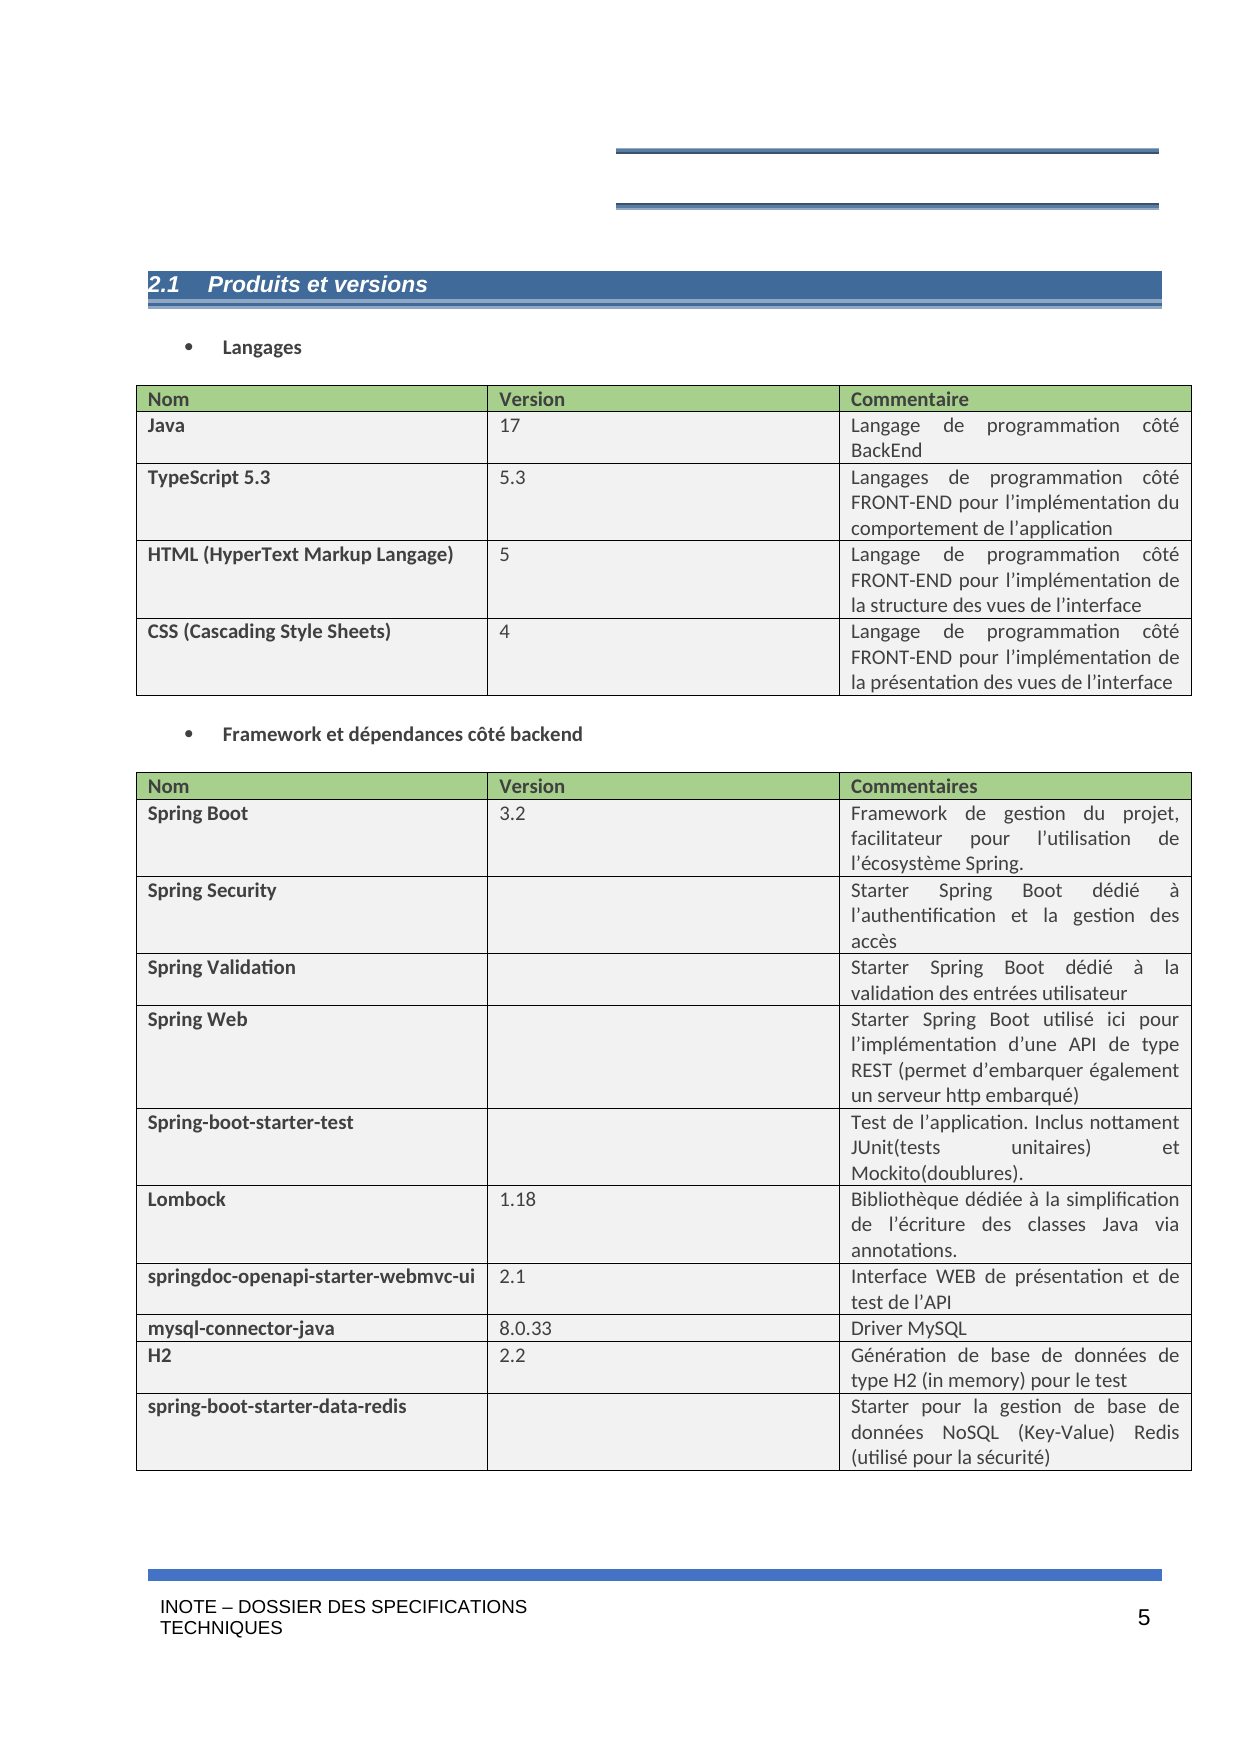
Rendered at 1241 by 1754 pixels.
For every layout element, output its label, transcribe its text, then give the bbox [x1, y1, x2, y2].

table_cell CSS (Cascading Style Sheets) [137, 619, 487, 695]
subtitle Produits et versions [148, 271, 1162, 299]
table_cell [488, 954, 839, 1005]
table_header Commentaires [840, 773, 1191, 799]
table_cell mysql-connector-java [137, 1315, 487, 1341]
table_cell [488, 877, 839, 953]
table_cell Interface WEB de présentation et de test de l’API [840, 1264, 1191, 1314]
table_cell Spring Security [137, 877, 487, 953]
table_cell 4 [488, 619, 839, 695]
table_cell Java [137, 412, 487, 463]
table_cell [488, 1394, 839, 1470]
table_cell Génération de base de données de type H2 (in memory) pour le test [840, 1342, 1191, 1393]
table_header Nom [137, 773, 487, 799]
table_cell 5 [488, 541, 839, 618]
table_cell Test de l’application. Inclus nottament JUnit(tests unitaires) et Mockito(doublures). [840, 1109, 1191, 1185]
list Framework et dépendances côté backend [185, 721, 1162, 747]
table_cell Starter Spring Boot dédié à la validation des entrées utilisateur [840, 954, 1191, 1005]
table_cell [488, 1109, 839, 1185]
table_cell Spring Boot [137, 800, 487, 876]
table_cell 8.0.33 [488, 1315, 839, 1341]
table_cell Langage de programmation côté FRONT-END pour l’implémentation de la structure des vues de l’interface [840, 541, 1191, 618]
table_cell 3.2 [488, 800, 839, 876]
table_cell Langages de programmation côté FRONT-END pour l’implémentation du comportement de l’application [840, 464, 1191, 540]
table_cell Langage de programmation côté FRONT-END pour l’implémentation de la présentation des vues de l’interface [840, 619, 1191, 695]
table_header Commentaire [840, 386, 1191, 411]
table_cell [488, 1006, 839, 1108]
table_cell Spring-boot-starter-test [137, 1109, 487, 1185]
table_cell springdoc-openapi-starter-webmvc-ui [137, 1264, 487, 1314]
table_cell Lombock [137, 1186, 487, 1262]
table_cell 2.2 [488, 1342, 839, 1393]
table_cell Starter Spring Boot utilisé ici pour l’implémentation d’une API de type REST (permet d’embarquer également un serveur http embarqué) [840, 1006, 1191, 1108]
table_header Nom [137, 386, 487, 411]
table_cell Starter Spring Boot dédié à l’authentification et la gestion des accès [840, 877, 1191, 953]
table_cell 5.3 [488, 464, 839, 540]
table_header Version [488, 386, 839, 411]
table_cell 2.1 [488, 1264, 839, 1314]
table_cell Driver MySQL [840, 1315, 1191, 1341]
table_cell 17 [488, 412, 839, 463]
table_cell Spring Validation [137, 954, 487, 1005]
table_cell Spring Web [137, 1006, 487, 1108]
table_cell Bibliothèque dédiée à la simplification de l’écriture des classes Java via annotations. [840, 1186, 1191, 1262]
table_cell 1.18 [488, 1186, 839, 1262]
table_cell TypeScript 5.3 [137, 464, 487, 540]
table_cell H2 [137, 1342, 487, 1393]
table_cell HTML (HyperText Markup Langage) [137, 541, 487, 618]
list Langages [185, 334, 1162, 359]
table_header Version [488, 773, 839, 799]
table_cell Framework de gestion du projet, facilitateur pour l’utilisation de l’écosystème Spring. [840, 800, 1191, 876]
table_cell Langage de programmation côté BackEnd [840, 412, 1191, 463]
table_cell spring-boot-starter-data-redis [137, 1394, 487, 1470]
table_cell Starter pour la gestion de base de données NoSQL (Key-Value) Redis (utilisé pour la sécurité) [840, 1394, 1191, 1470]
